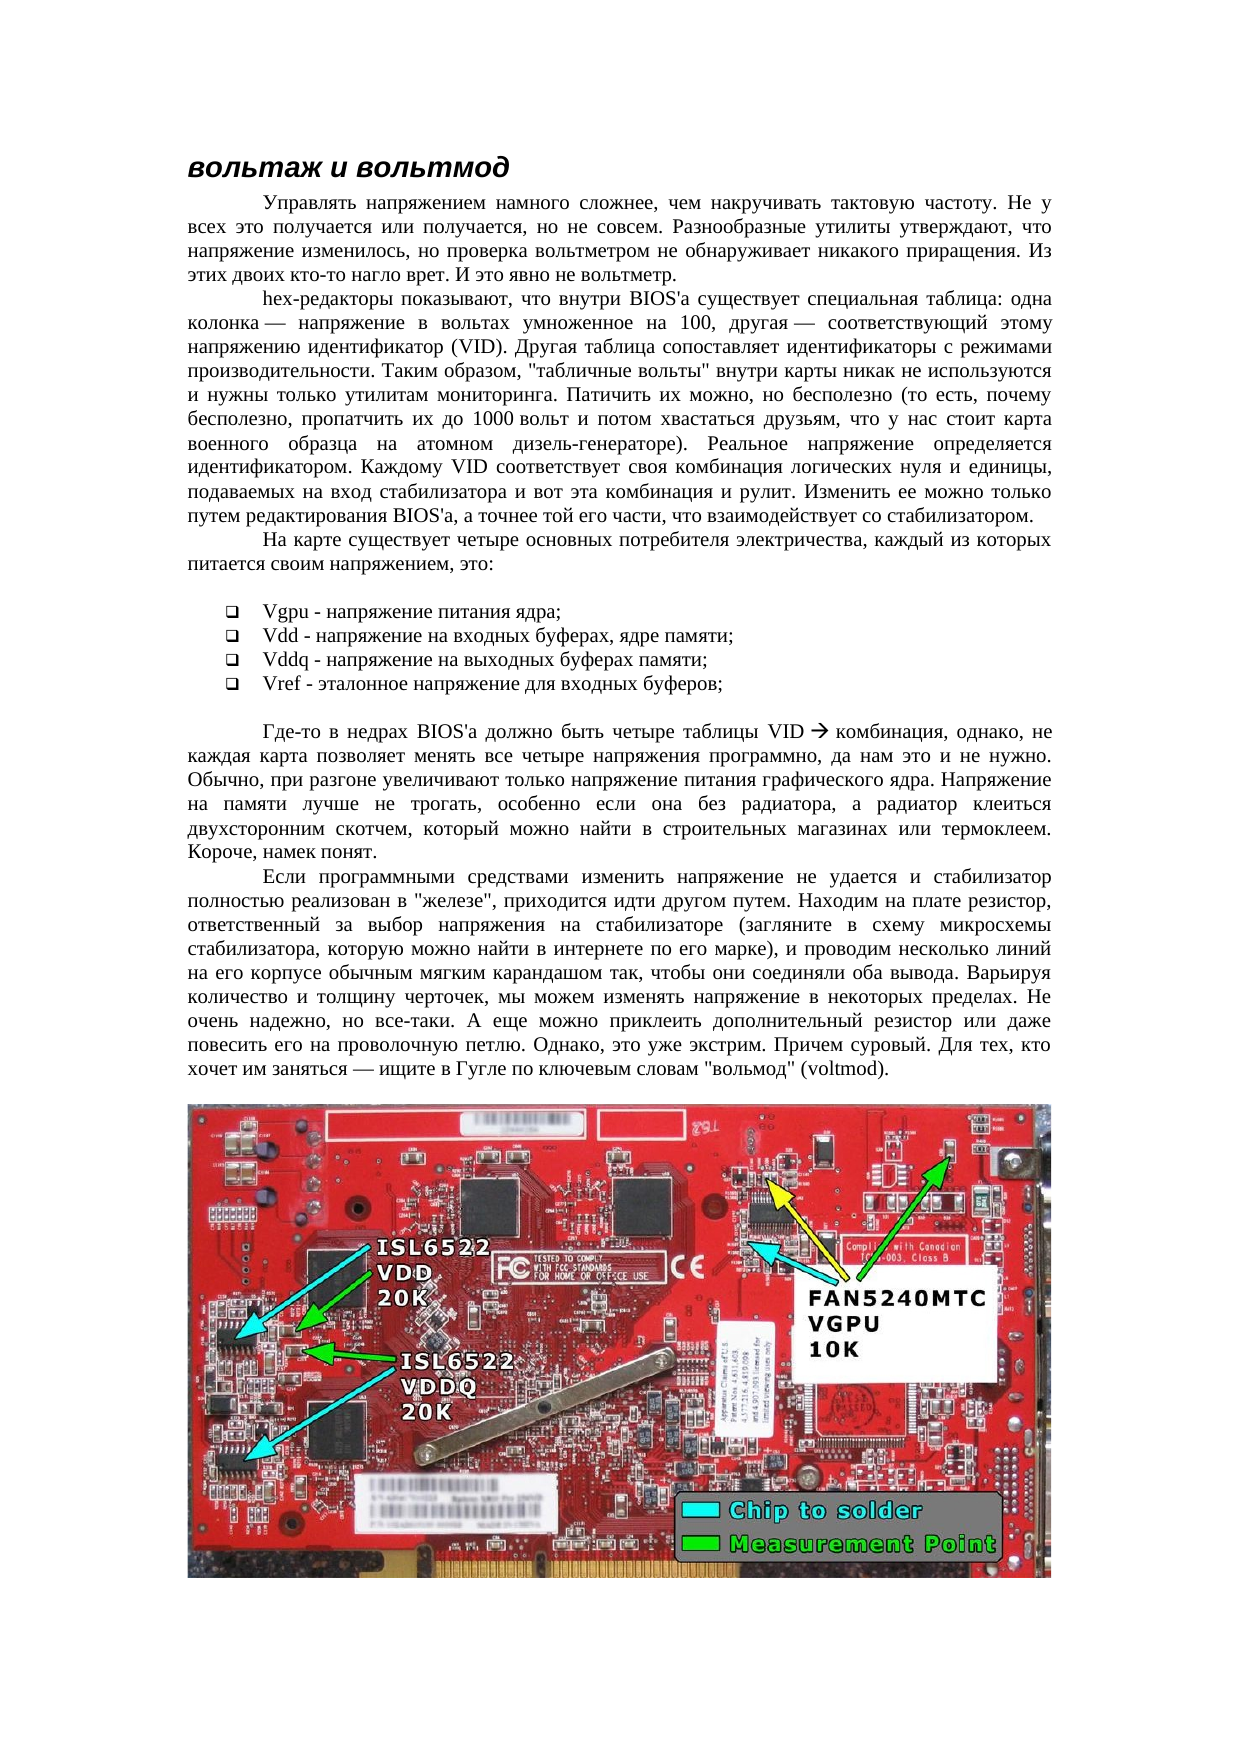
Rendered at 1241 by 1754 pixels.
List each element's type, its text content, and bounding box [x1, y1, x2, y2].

text Если программными средствами изменить напряжение не удается и стабилизатор полностью реализован в "железе", приходится идти другом путем. Находим на плате резистор, ответственный за выбор напряжения на стабилизаторе (загляните в схему микросхемы стабилизатора, которую можно найти в интернете по его марке), и проводим несколько линий на его корпусе обычным мягким карандашом так, чтобы они соединяли оба вывода. Варьируя количество и толщину черточек, мы можем изменять напряжение в некоторых пределах. Не очень надежно, но все-таки. А еще можно приклеить дополнительный резистор или даже повесить его на проволочную петлю. Однако, это уже экстрим. Причем суровый. Для тех, кто хочет им заняться — ищите в Гугле по ключевым словам "вольмод" (voltmod). [187, 863, 1053, 1080]
list Vref - эталонное напряжение для входных буферов; [225, 671, 1053, 695]
text Где-то в недрах BIOS'а должно быть четыре таблицы VID  комбинация, однако, не каждая карта позволяет менять все четыре напряжения программно, да нам это и не нужно. Обычно, при разгоне увеличивают только напряжение питания графического ядра. Напряжение на памяти лучше не трогать, особенно если она без радиатора, а радиатор клеиться двухсторонним скотчем, который можно найти в строительных магазинах или термоклеем. Короче, намек понят. [187, 719, 1053, 863]
text hex-редакторы показывают, что внутри BIOS'а существует специальная таблица: одна колонка — напряжение в вольтах умноженное на 100, другая — соответствующий этому напряжению идентификатор (VID). Другая таблица сопоставляет идентификаторы с режимами производительности. Таким образом, "табличные вольты" внутри карты никак не используются и нужны только утилитам мониторинга. Патичить их можно, но бесполезно (то есть, почему бесполезно, пропатчить их до 1000 вольт и потом хвастаться друзьям, что у нас стоит карта военного образца на атомном дизель-генераторе). Реальное напряжение определяется идентификатором. Каждому VID соответствует своя комбинация логических нуля и единицы, подаваемых на вход стабилизатора и вот эта комбинация и рулит. Изменить ее можно только путем редактирования BIOS'а, а точнее той его части, что взаимодействует со стабилизатором. [187, 286, 1053, 527]
text На карте существует четыре основных потребителя электричества, каждый из которых питается своим напряжением, это: [187, 527, 1053, 575]
list Vddq - напряжение на выходных буферах памяти; [225, 647, 1053, 671]
picture [187, 1104, 1052, 1578]
list Vgpu - напряжение питания ядра; [225, 599, 1053, 623]
list Vdd - напряжение на входных буферах, ядре памяти; [225, 623, 1053, 647]
text Управлять напряжением намного сложнее, чем накручивать тактовую частоту. Не у всех это получается или получается, но не совсем. Разнообразные утилиты утверждают, что напряжение изменилось, но проверка вольтметром не обнаруживает никакого приращения. Из этих двоих кто-то нагло врет. И это явно не вольтметр. [187, 190, 1053, 286]
subtitle вольтаж и вольтмод [187, 150, 1053, 183]
